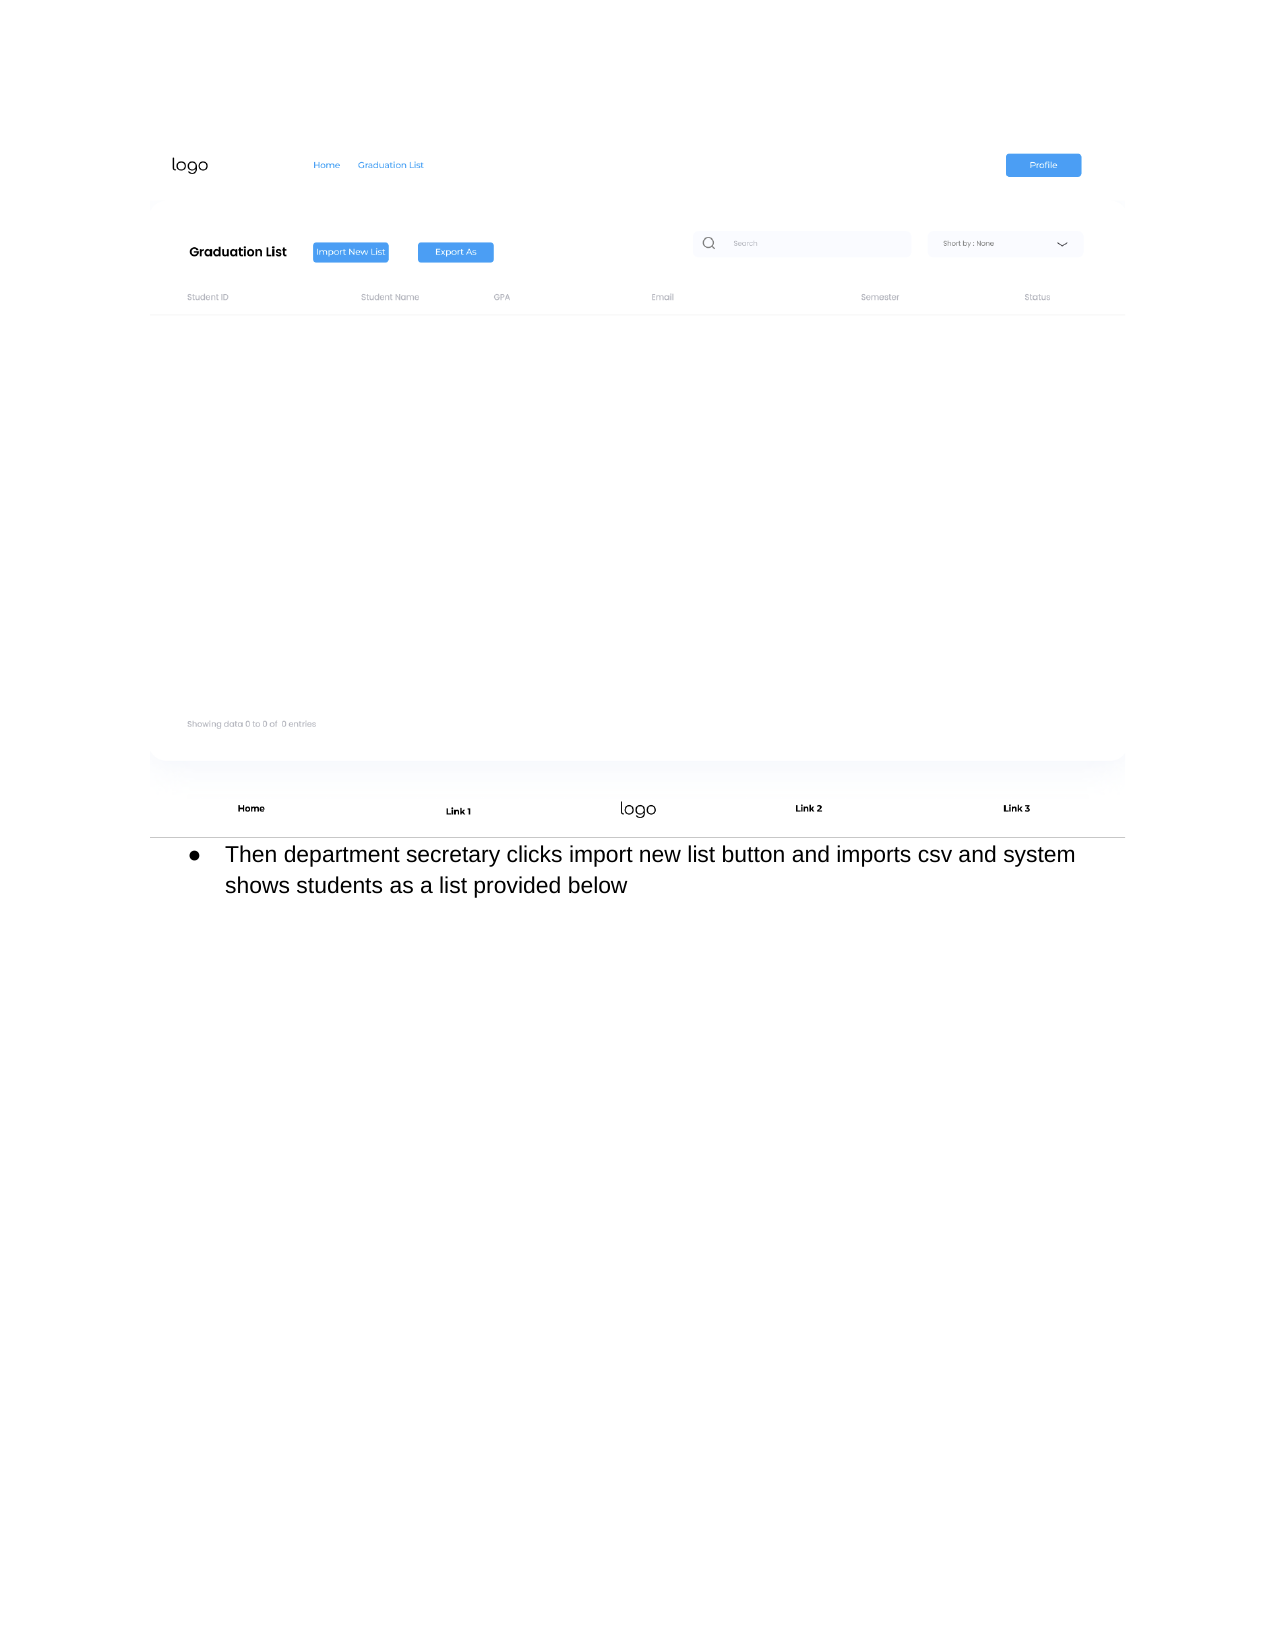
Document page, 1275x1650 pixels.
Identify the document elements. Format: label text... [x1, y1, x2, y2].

list Then department secretary clicks import new list button and imports csv and system shows students as a list provided below [187, 841, 1125, 898]
